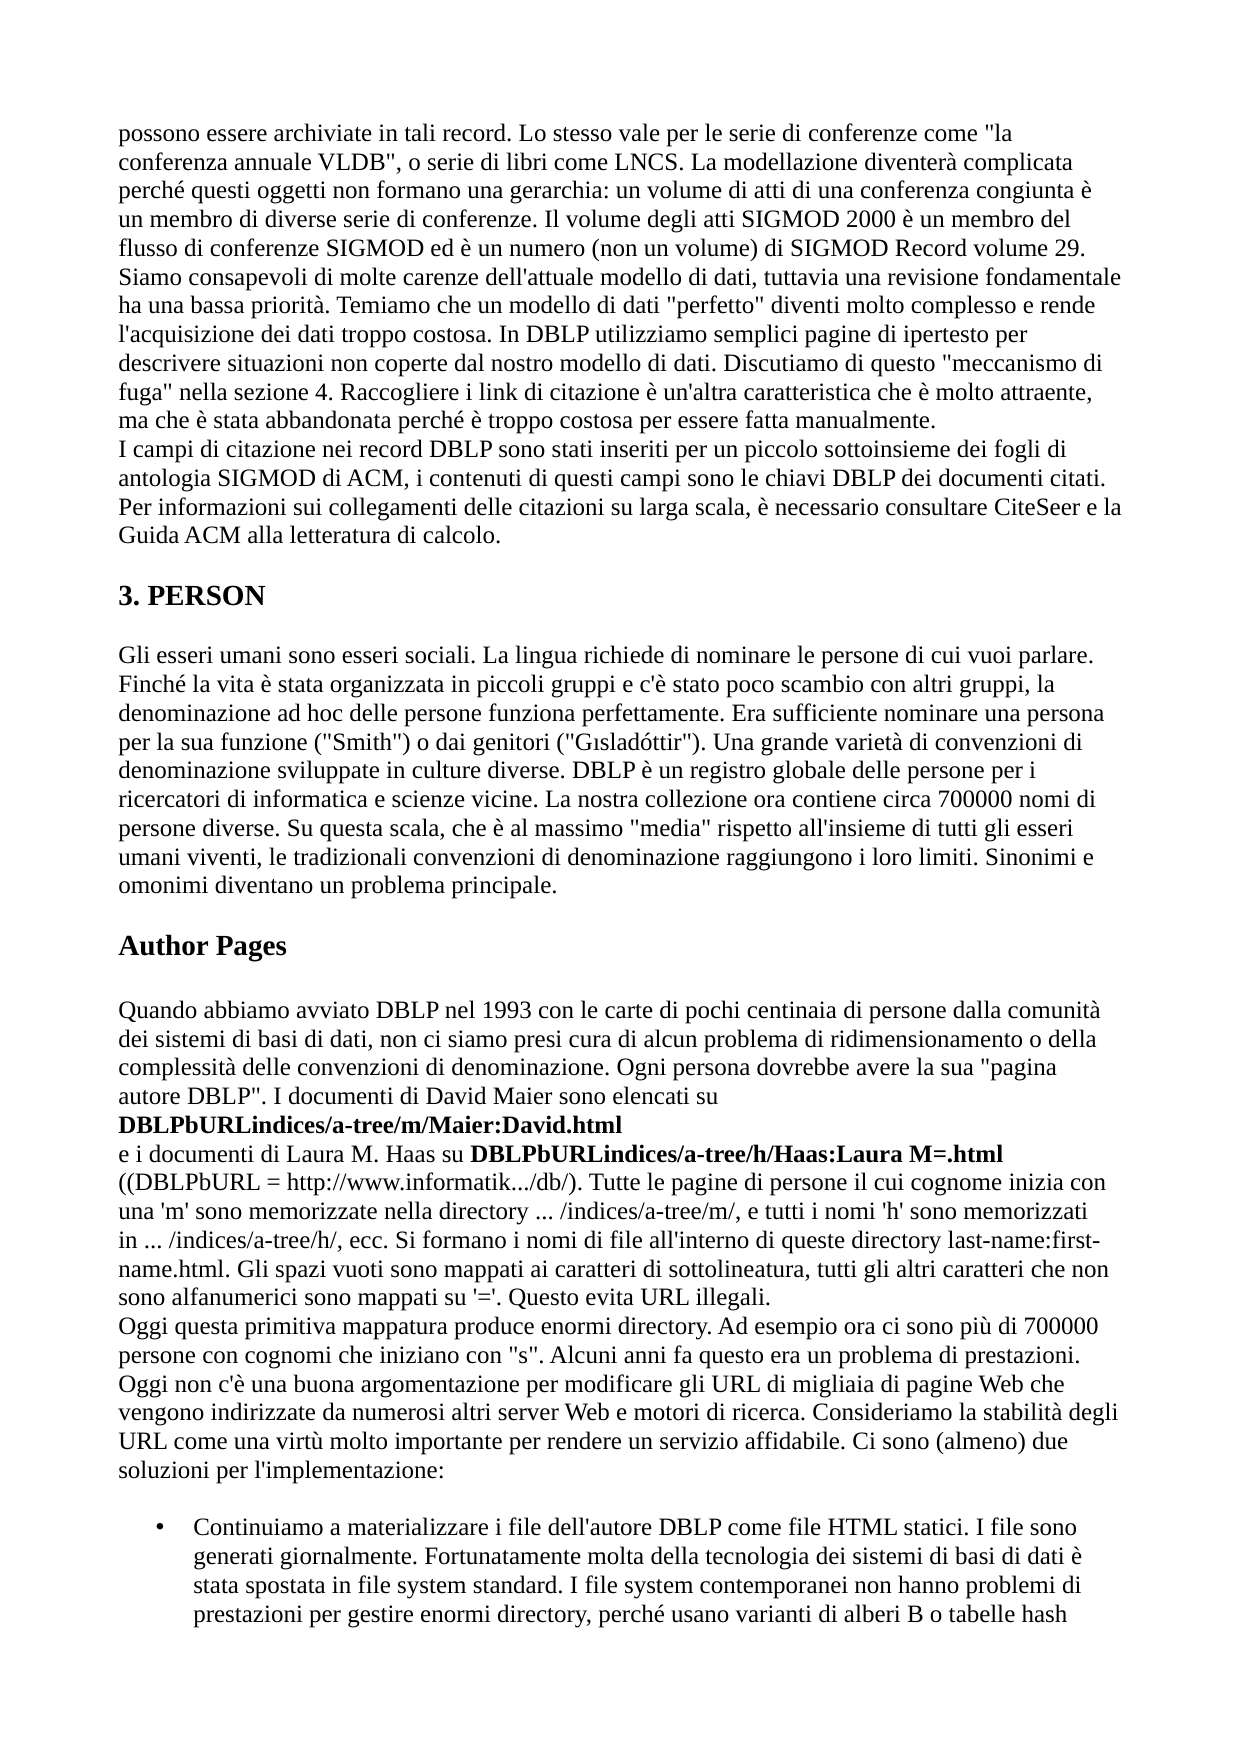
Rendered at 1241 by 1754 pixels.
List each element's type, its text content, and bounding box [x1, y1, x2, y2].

text 3. PERSON [118, 578, 1122, 612]
text DBLPbURLindices/a-tree/m/Maier:David.html [118, 1110, 1122, 1139]
text Quando abbiamo avviato DBLP nel 1993 con le carte di pochi centinaia di persone dalla comunità dei sistemi di basi di dati, non ci siamo presi cura di alcun problema di ridimensionamento o della complessità delle convenzioni di denominazione. Ogni persona dovrebbe avere la sua "pagina autore DBLP". I documenti di David Maier sono elencati su [118, 995, 1122, 1110]
text I campi di citazione nei record DBLP sono stati inseriti per un piccolo sottoinsieme dei fogli di antologia SIGMOD di ACM, i contenuti di questi campi sono le chiavi DBLP dei documenti citati. Per informazioni sui collegamenti delle citazioni su larga scala, è necessario consultare CiteSeer e la Guida ACM alla letteratura di calcolo. [118, 434, 1122, 549]
text Gli esseri umani sono esseri sociali. La lingua richiede di nominare le persone di cui vuoi parlare. Finché la vita è stata organizzata in piccoli gruppi e c'è stato poco scambio con altri gruppi, la denominazione ad hoc delle persone funziona perfettamente. Era sufficiente nominare una persona per la sua funzione ("Smith") o dai genitori ("Gısladóttir"). Una grande varietà di convenzioni di denominazione sviluppate in culture diverse. DBLP è un registro globale delle persone per i ricercatori di informatica e scienze vicine. La nostra collezione ora contiene circa 700000 nomi di persone diverse. Su questa scala, che è al massimo "media" rispetto all'insieme di tutti gli esseri umani viventi, le tradizionali convenzioni di denominazione raggiungono i loro limiti. Sinonimi e omonimi diventano un problema principale. [118, 640, 1122, 899]
text ((DBLPbURL = http://www.informatik.../db/). Tutte le pagine di persone il cui cognome inizia con una 'm' sono memorizzate nella directory ... /indices/a-tree/m/, e tutti i nomi 'h' sono memorizzati in ... /indices/a-tree/h/, ecc. Si formano i nomi di file all'interno di queste directory last-name:first-name.html. Gli spazi vuoti sono mappati ai caratteri di sottolineatura, tutti gli altri caratteri che non sono alfanumerici sono mappati su '='. Questo evita URL illegali. [118, 1167, 1122, 1311]
list Continuiamo a materializzare i file dell'autore DBLP come file HTML statici. I file sono generati giornalmente. Fortunatamente molta della tecnologia dei sistemi di basi di dati è stata spostata in file system standard. I file system contemporanei non hanno problemi di prestazioni per gestire enormi directory, perché usano varianti di alberi B o tabelle hash [156, 1512, 1122, 1627]
text Author Pages [118, 928, 1122, 961]
text Oggi questa primitiva mappatura produce enormi directory. Ad esempio ora ci sono più di 700000 persone con cognomi che iniziano con "s". Alcuni anni fa questo era un problema di prestazioni. Oggi non c'è una buona argomentazione per modificare gli URL di migliaia di pagine Web che vengono indirizzate da numerosi altri server Web e motori di ricerca. Consideriamo la stabilità degli URL come una virtù molto importante per rendere un servizio affidabile. Ci sono (almeno) due soluzioni per l'implementazione: [118, 1311, 1122, 1484]
text possono essere archiviate in tali record. Lo stesso vale per le serie di conferenze come "la conferenza annuale VLDB", o serie di libri come LNCS. La modellazione diventerà complicata perché questi oggetti non formano una gerarchia: un volume di atti di una conferenza congiunta è un membro di diverse serie di conferenze. Il volume degli atti SIGMOD 2000 è un membro del flusso di conferenze SIGMOD ed è un numero (non un volume) di SIGMOD Record volume 29. Siamo consapevoli di molte carenze dell'attuale modello di dati, tuttavia una revisione fondamentale ha una bassa priorità. Temiamo che un modello di dati "perfetto" diventi molto complesso e rende l'acquisizione dei dati troppo costosa. In DBLP utilizziamo semplici pagine di ipertesto per descrivere situazioni non coperte dal nostro modello di dati. Discutiamo di questo "meccanismo di fuga" nella sezione 4. Raccogliere i link di citazione è un'altra caratteristica che è molto attraente, ma che è stata abbandonata perché è troppo costosa per essere fatta manualmente. [118, 118, 1122, 434]
text e i documenti di Laura M. Haas su DBLPbURLindices/a-tree/h/Haas:Laura M=.html [118, 1139, 1122, 1167]
